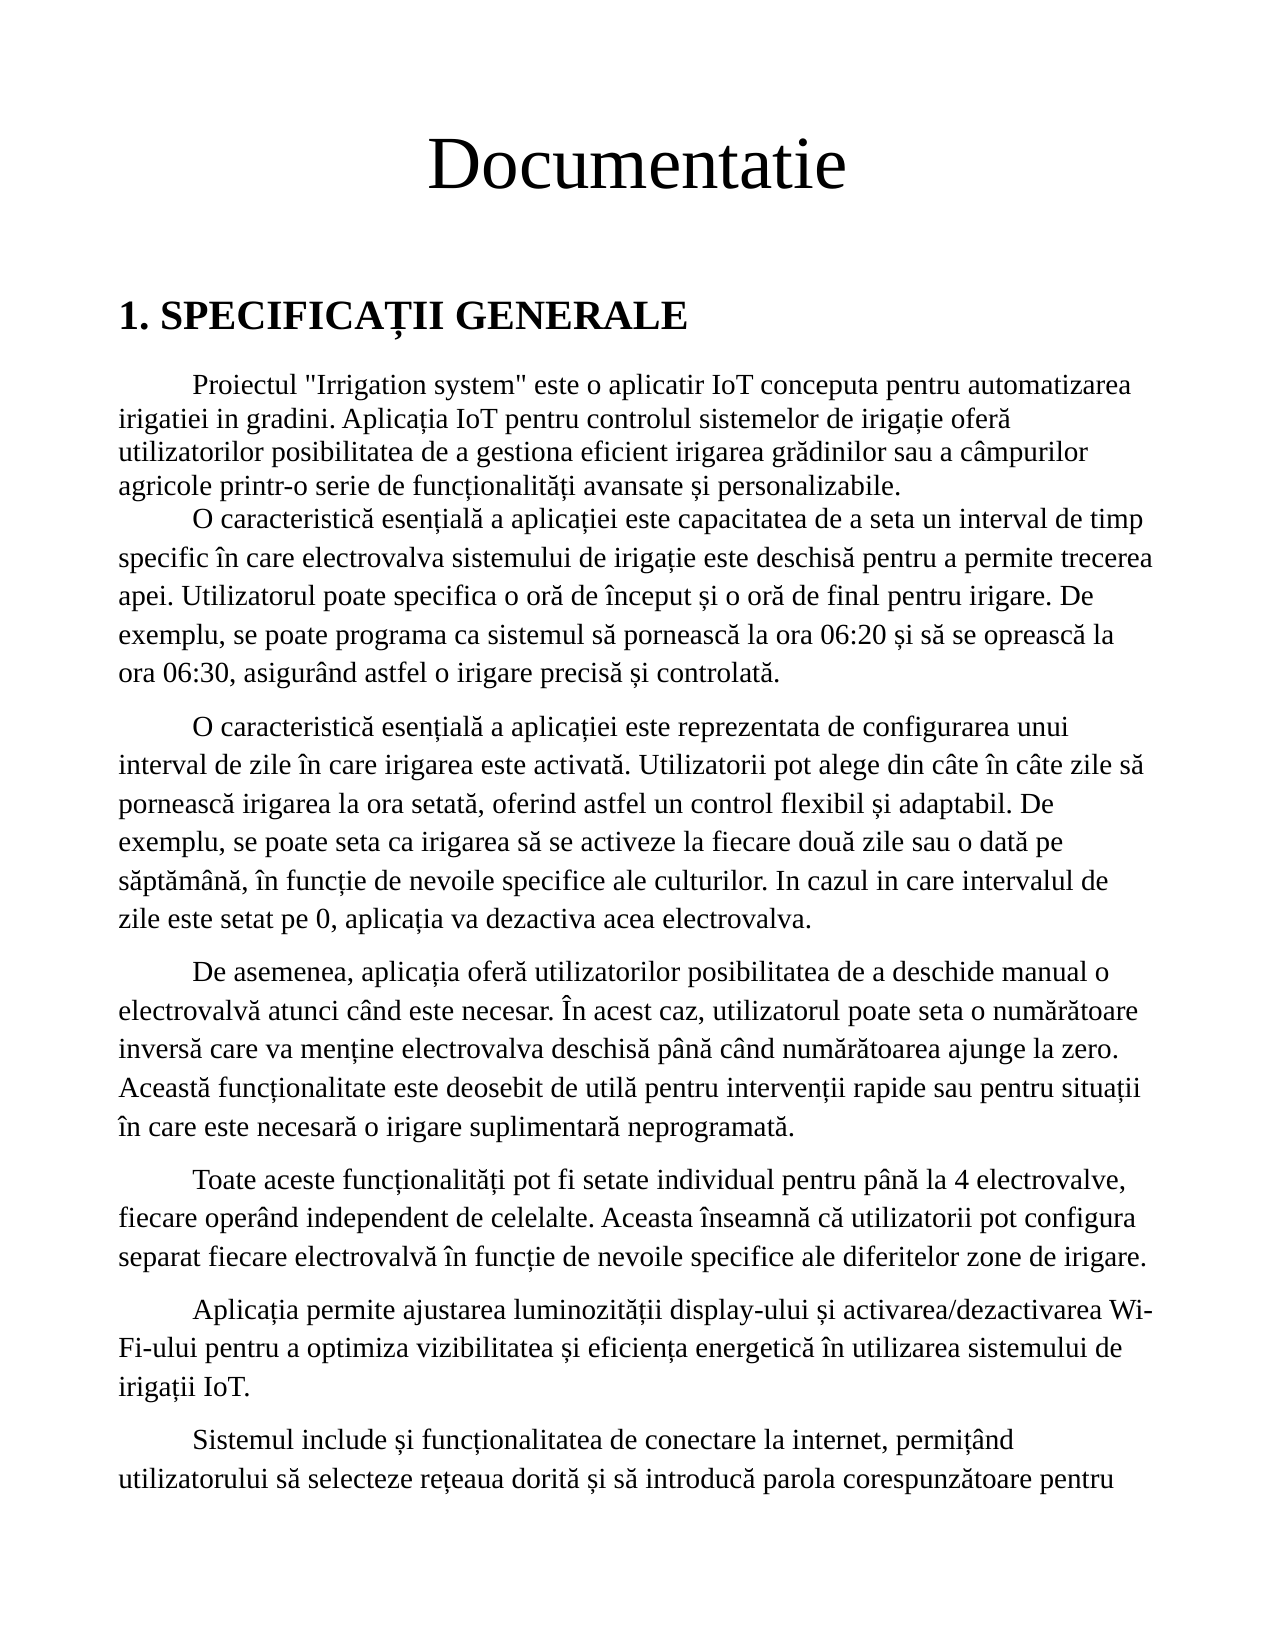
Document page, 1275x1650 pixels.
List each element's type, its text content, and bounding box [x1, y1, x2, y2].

text O caracteristică esențială a aplicației este capacitatea de a seta un interval de timp specific în care electrovalva sistemului de irigație este deschisă pentru a permite trecerea apei. Utilizatorul poate specifica o oră de început și o oră de final pentru irigare. De exemplu, se poate programa ca sistemul să pornească la ora 06:20 și să se oprească la ora 06:30, asigurând astfel o irigare precisă și controlată. [118, 501, 1157, 689]
text Documentatie [118, 118, 1157, 204]
text De asemenea, aplicația oferă utilizatorilor posibilitatea de a deschide manual o electrovalvă atunci când este necesar. În acest caz, utilizatorul poate seta o numărătoare inversă care va menține electrovalva deschisă până când numărătoarea ajunge la zero. Această funcționalitate este deosebit de utilă pentru intervenții rapide sau pentru situații în care este necesară o irigare suplimentară neprogramată. [118, 954, 1157, 1142]
text Proiectul "Irrigation system" este o aplicatir IoT conceputa pentru automatizarea irigatiei in gradini. Aplicația IoT pentru controlul sistemelor de irigație oferă utilizatorilor posibilitatea de a gestiona eficient irigarea grădinilor sau a câmpurilor agricole printr-o serie de funcționalități avansate și personalizabile. [118, 367, 1157, 501]
text O caracteristică esențială a aplicației este reprezentata de configurarea unui interval de zile în care irigarea este activată. Utilizatorii pot alege din câte în câte zile să pornească irigarea la ora setată, oferind astfel un control flexibil și adaptabil. De exemplu, se poate seta ca irigarea să se activeze la fiecare două zile sau o dată pe săptămână, în funcție de nevoile specifice ale culturilor. In cazul in care intervalul de zile este setat pe 0, aplicația va dezactiva acea electrovalva. [118, 709, 1157, 935]
text Sistemul include și funcționalitatea de conectare la internet, permițând utilizatorului să selecteze rețeaua dorită și să introducă parola corespunzătoare pentru [118, 1422, 1157, 1494]
text 1. SPECIFICAȚII GENERALE [118, 291, 1157, 338]
text Toate aceste funcționalități pot fi setate individual pentru până la 4 electrovalve, fiecare operând independent de celelalte. Aceasta înseamnă că utilizatorii pot configura separat fiecare electrovalvă în funcție de nevoile specifice ale diferitelor zone de irigare. [118, 1162, 1157, 1272]
text Aplicația permite ajustarea luminozității display-ului și activarea/dezactivarea Wi-Fi-ului pentru a optimiza vizibilitatea și eficiența energetică în utilizarea sistemului de irigații IoT. [118, 1292, 1157, 1403]
